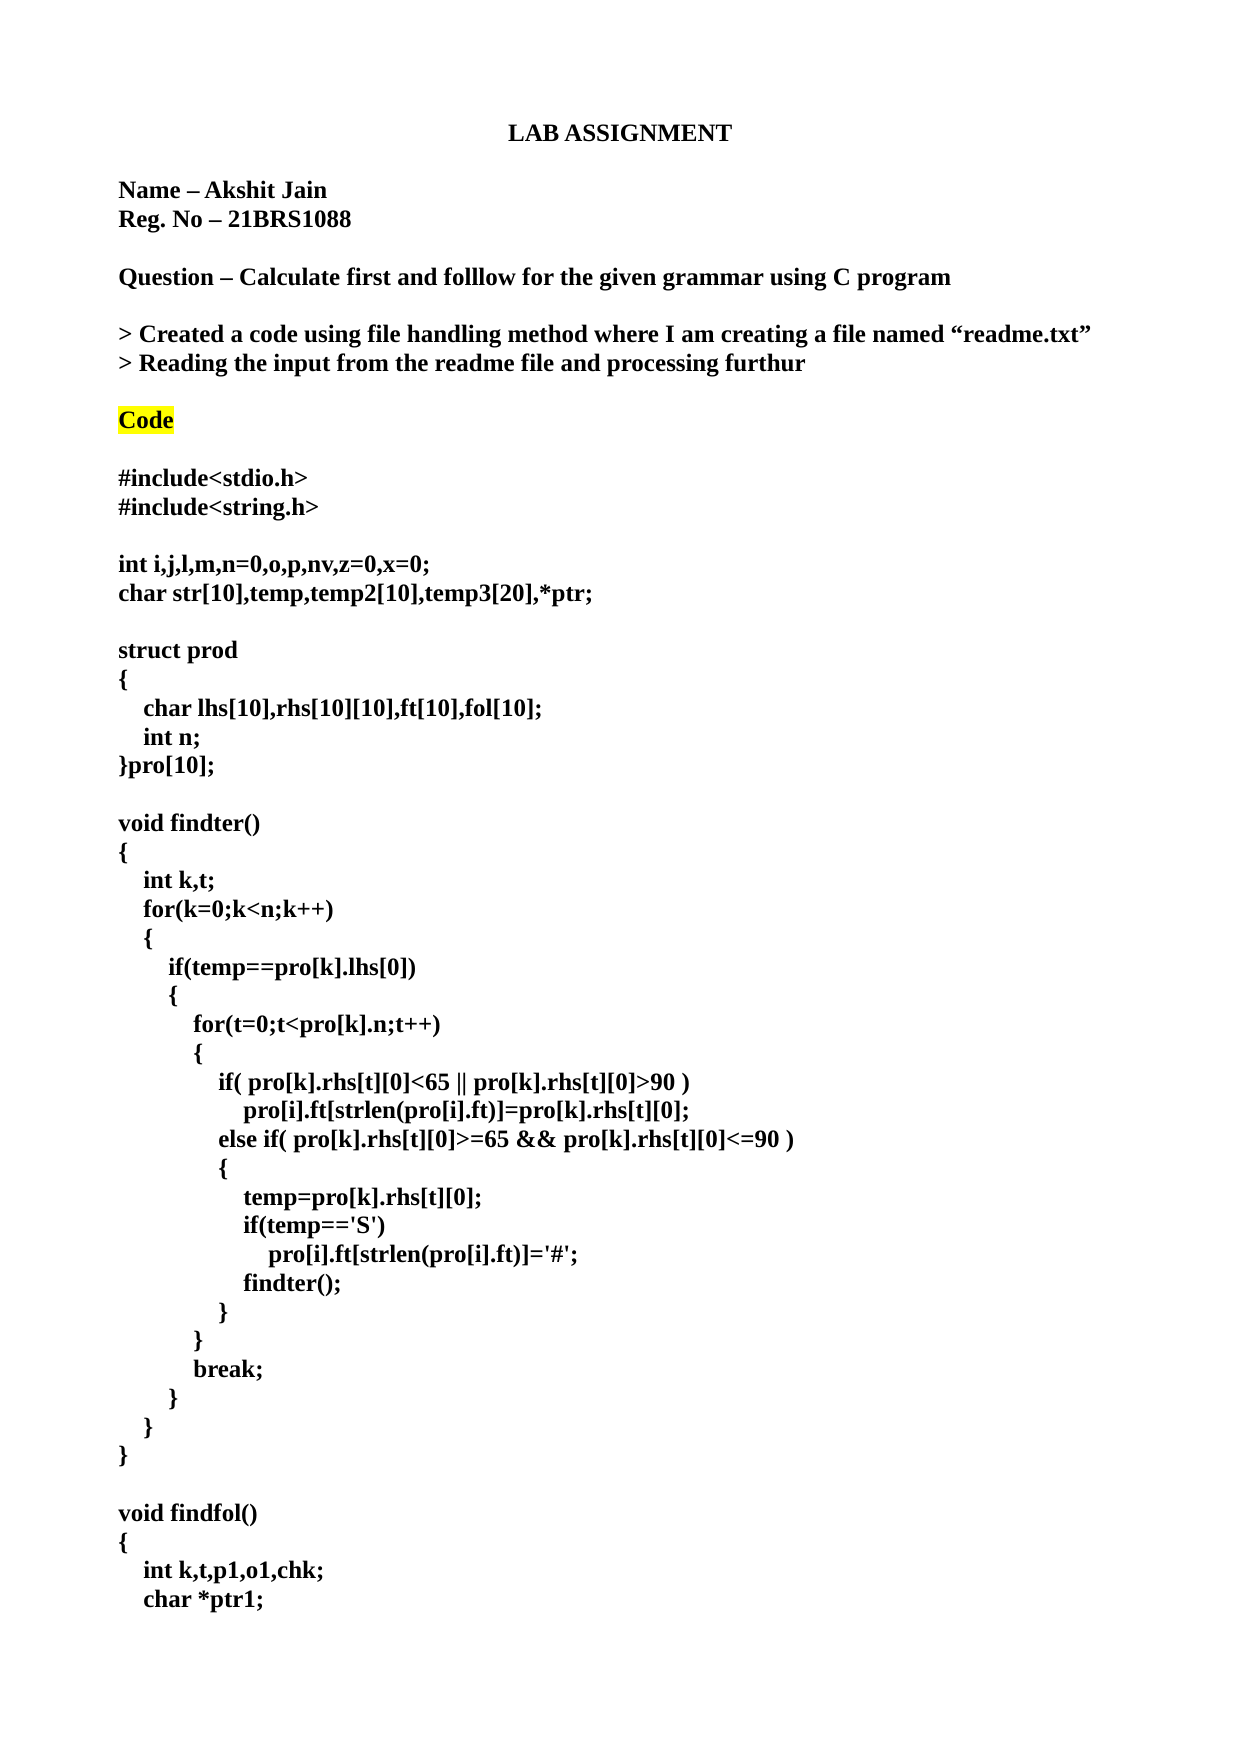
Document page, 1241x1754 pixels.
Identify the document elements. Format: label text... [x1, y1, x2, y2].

text int k,t,p1,o1,chk; [118, 1556, 1122, 1584]
text { [118, 837, 1122, 866]
text { [118, 1038, 1122, 1067]
text LAB ASSIGNMENT [118, 118, 1122, 147]
text for(t=0;t<pro[k].n;t++) [118, 1009, 1122, 1038]
text Code [118, 406, 1122, 434]
text void findter() [118, 808, 1122, 837]
text char str[10],temp,temp2[10],temp3[20],*ptr; [118, 578, 1122, 607]
text { [118, 1153, 1122, 1182]
text pro[i].ft[strlen(pro[i].ft)]='#'; [118, 1239, 1122, 1268]
text findter(); [118, 1268, 1122, 1297]
text temp=pro[k].rhs[t][0]; [118, 1182, 1122, 1211]
text for(k=0;k<n;k++) [118, 894, 1122, 923]
text else if( pro[k].rhs[t][0]>=65 && pro[k].rhs[t][0]<=90 ) [118, 1124, 1122, 1153]
text Reg. No – 21BRS1088 [118, 204, 1122, 233]
text { [118, 923, 1122, 952]
text } [118, 1441, 1122, 1469]
text }pro[10]; [118, 751, 1122, 779]
text if(temp=='S') [118, 1211, 1122, 1239]
text void findfol() [118, 1498, 1122, 1527]
text > Reading the input from the readme file and processing furthur [118, 348, 1122, 377]
text break; [118, 1354, 1122, 1383]
text char lhs[10],rhs[10][10],ft[10],fol[10]; [118, 693, 1122, 722]
text { [118, 981, 1122, 1009]
text } [118, 1383, 1122, 1412]
text #include<stdio.h> [118, 463, 1122, 492]
text } [118, 1326, 1122, 1354]
text pro[i].ft[strlen(pro[i].ft)]=pro[k].rhs[t][0]; [118, 1096, 1122, 1124]
text > Created a code using file handling method where I am creating a file named “readme.txt” [118, 319, 1122, 348]
text if(temp==pro[k].lhs[0]) [118, 952, 1122, 981]
text char *ptr1; [118, 1584, 1122, 1613]
text #include<string.h> [118, 492, 1122, 521]
text int i,j,l,m,n=0,o,p,nv,z=0,x=0; [118, 549, 1122, 578]
text if( pro[k].rhs[t][0]<65 || pro[k].rhs[t][0]>90 ) [118, 1067, 1122, 1096]
text int n; [118, 722, 1122, 751]
text { [118, 664, 1122, 693]
text } [118, 1297, 1122, 1326]
text { [118, 1527, 1122, 1556]
text Name – Akshit Jain [118, 176, 1122, 204]
text Question – Calculate first and folllow for the given grammar using C program [118, 262, 1122, 291]
text int k,t; [118, 866, 1122, 894]
text struct prod [118, 636, 1122, 664]
text } [118, 1412, 1122, 1441]
